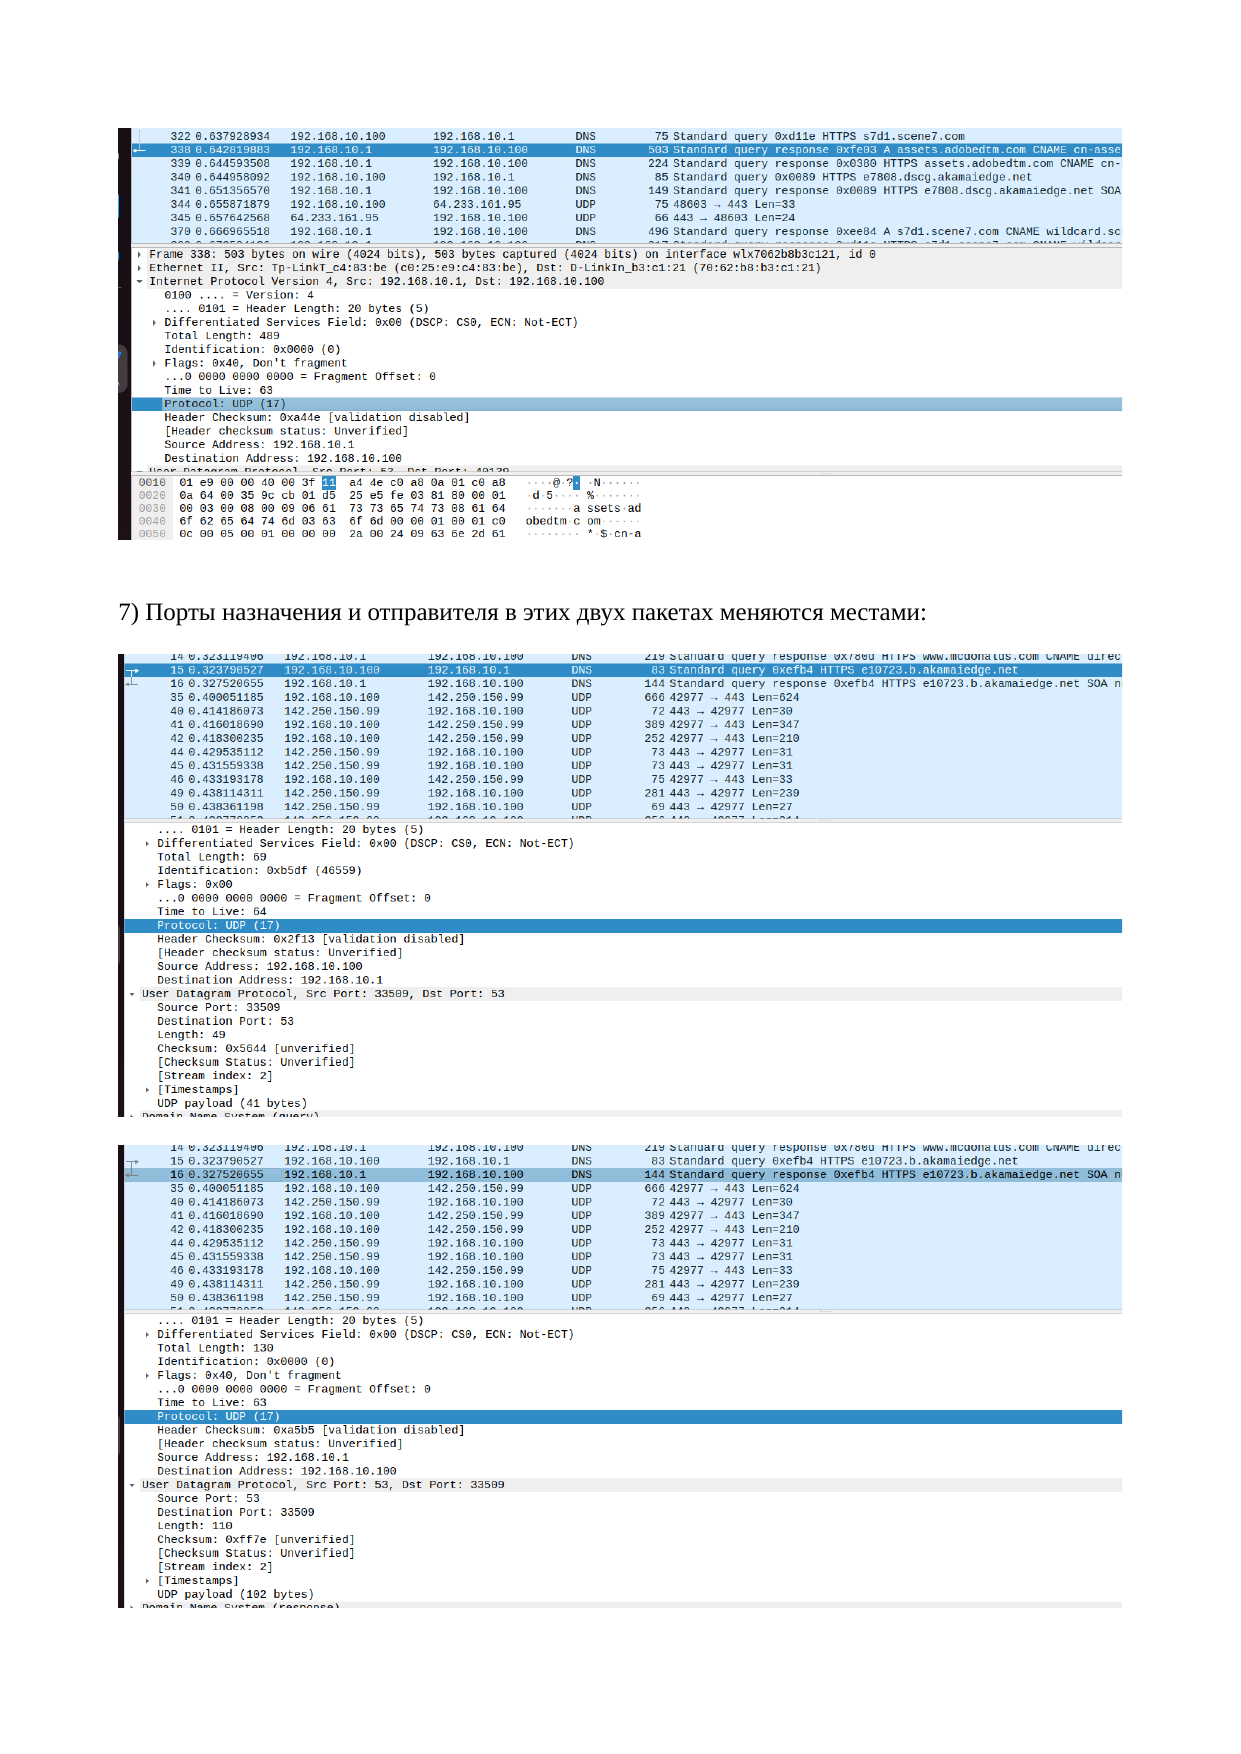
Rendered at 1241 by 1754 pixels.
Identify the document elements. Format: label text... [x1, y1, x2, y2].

picture [118, 128, 1123, 540]
picture [118, 654, 1123, 1117]
picture [118, 1145, 1123, 1608]
text 7) Порты назначения и отправителя в этих двух пакетах меняются местами: [118, 597, 1122, 626]
